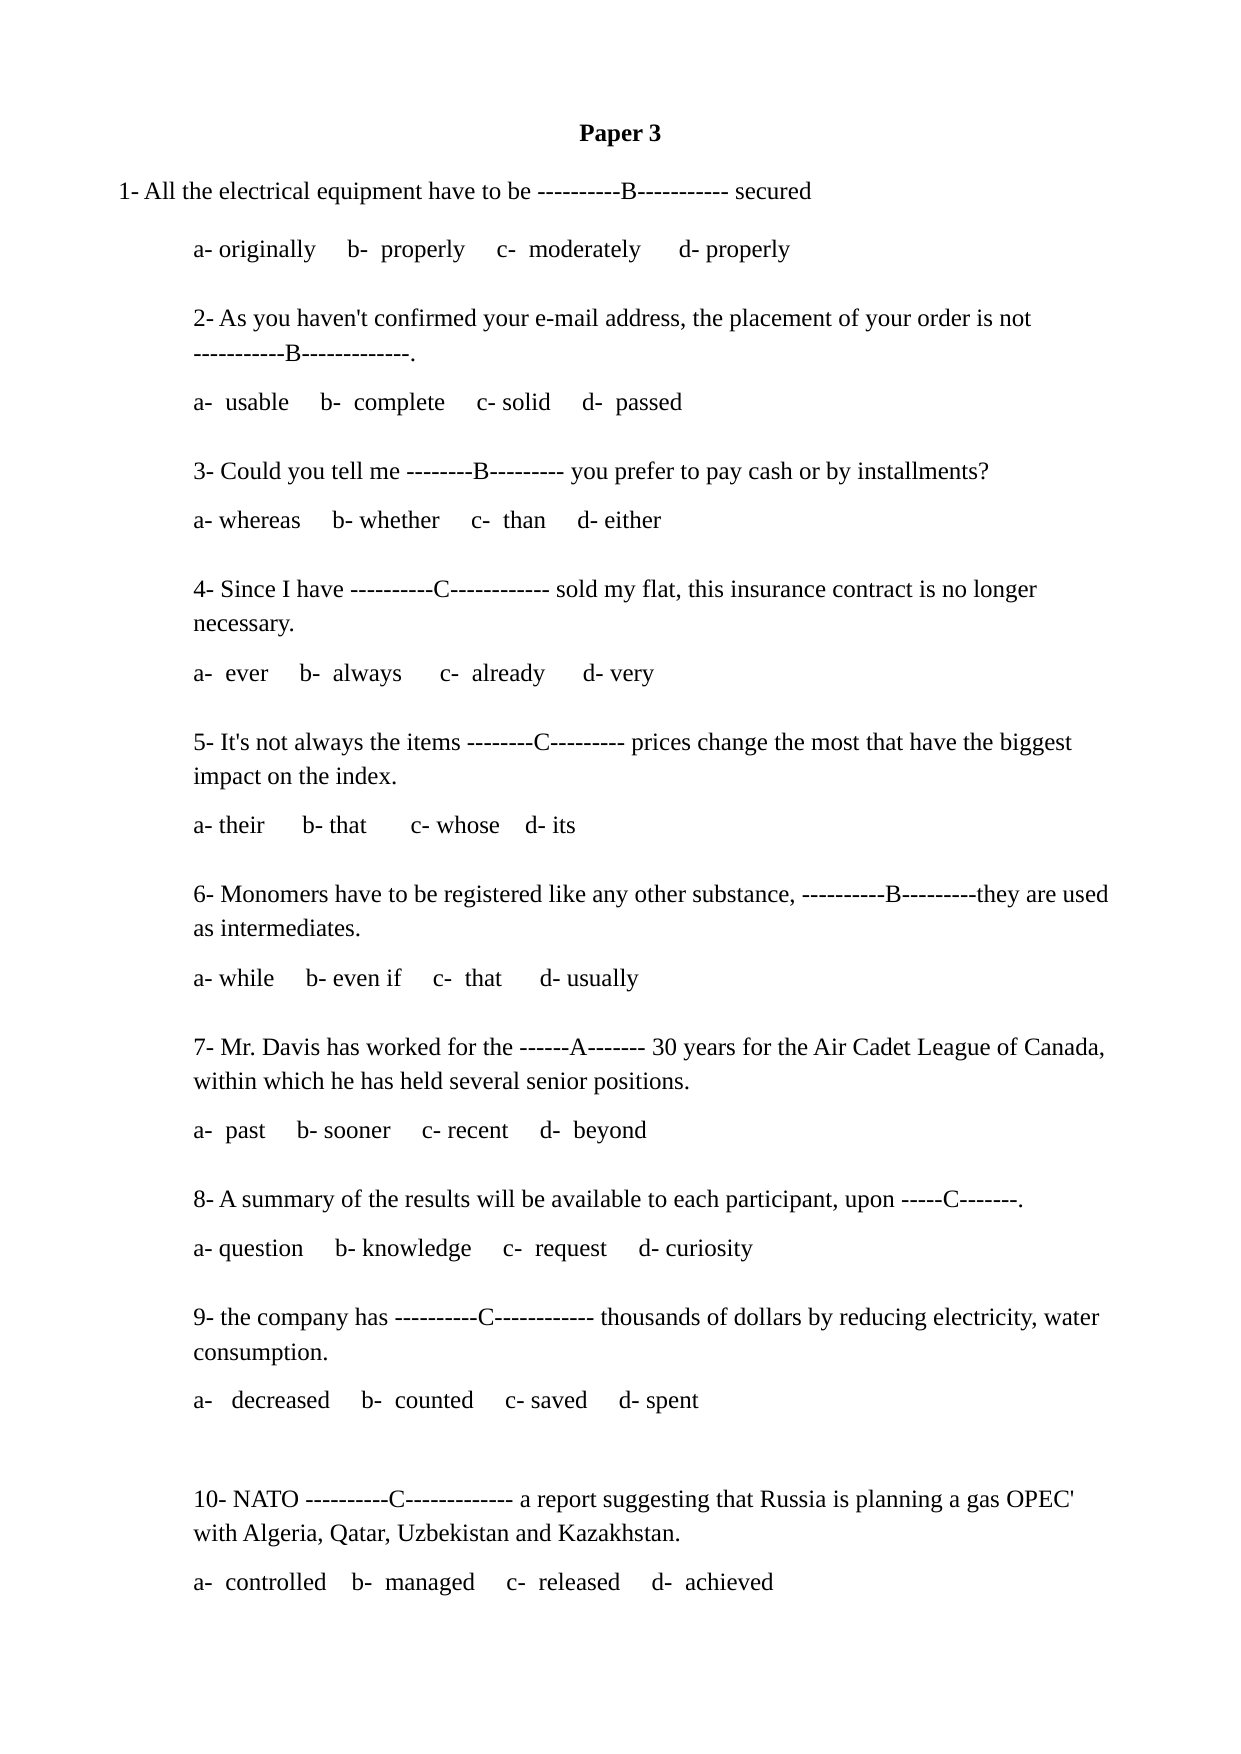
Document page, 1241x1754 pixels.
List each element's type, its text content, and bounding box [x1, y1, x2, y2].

list a- question b- knowledge c- request d- curiosity [164, 1233, 1122, 1262]
list a- decreased b- counted c- saved d- spent [164, 1386, 1122, 1414]
list 7- Mr. Davis has worked for the ------A------- 30 years for the Air Cadet League of Canada, within which he has held several senior positions. [164, 1032, 1122, 1095]
list 6- Monomers have to be registered like any other substance, ----------B---------they are used as intermediates. [164, 879, 1122, 942]
list a- controlled b- managed c- released d- achieved [164, 1567, 1122, 1596]
list a- while b- even if c- that d- usually [164, 963, 1122, 991]
list 8- A summary of the results will be available to each participant, upon -----C-------. [164, 1184, 1122, 1213]
list a- usable b- complete c- solid d- passed [164, 387, 1122, 416]
list a- past b- sooner c- recent d- beyond [164, 1115, 1122, 1144]
list 9- the company has ----------C------------ thousands of dollars by reducing electricity, water consumption. [164, 1302, 1122, 1365]
list a- originally b- properly c- moderately d- properly [164, 234, 1122, 263]
list 5- It's not always the items --------C--------- prices change the most that have the biggest impact on the index. [164, 727, 1122, 790]
list 2- As you haven't confirmed your e-mail address, the placement of your order is not -----------B-------------. [164, 303, 1122, 367]
text 1- All the electrical equipment have to be ----------B----------- secured [118, 176, 1122, 205]
list 3- Could you tell me --------B--------- you prefer to pay cash or by installments? [164, 456, 1122, 485]
list a- whereas b- whether c- than d- either [164, 505, 1122, 534]
list 10- NATO ----------C------------- a report suggesting that Russia is planning a gas OPEC' with Algeria, Qatar, Uzbekistan and Kazakhstan. [164, 1484, 1122, 1547]
list 4- Since I have ----------C------------ sold my flat, this insurance contract is no longer necessary. [164, 574, 1122, 637]
text Paper 3 [118, 118, 1122, 147]
list a- their b- that c- whose d- its [164, 810, 1122, 839]
list a- ever b- always c- already d- very [164, 658, 1122, 686]
